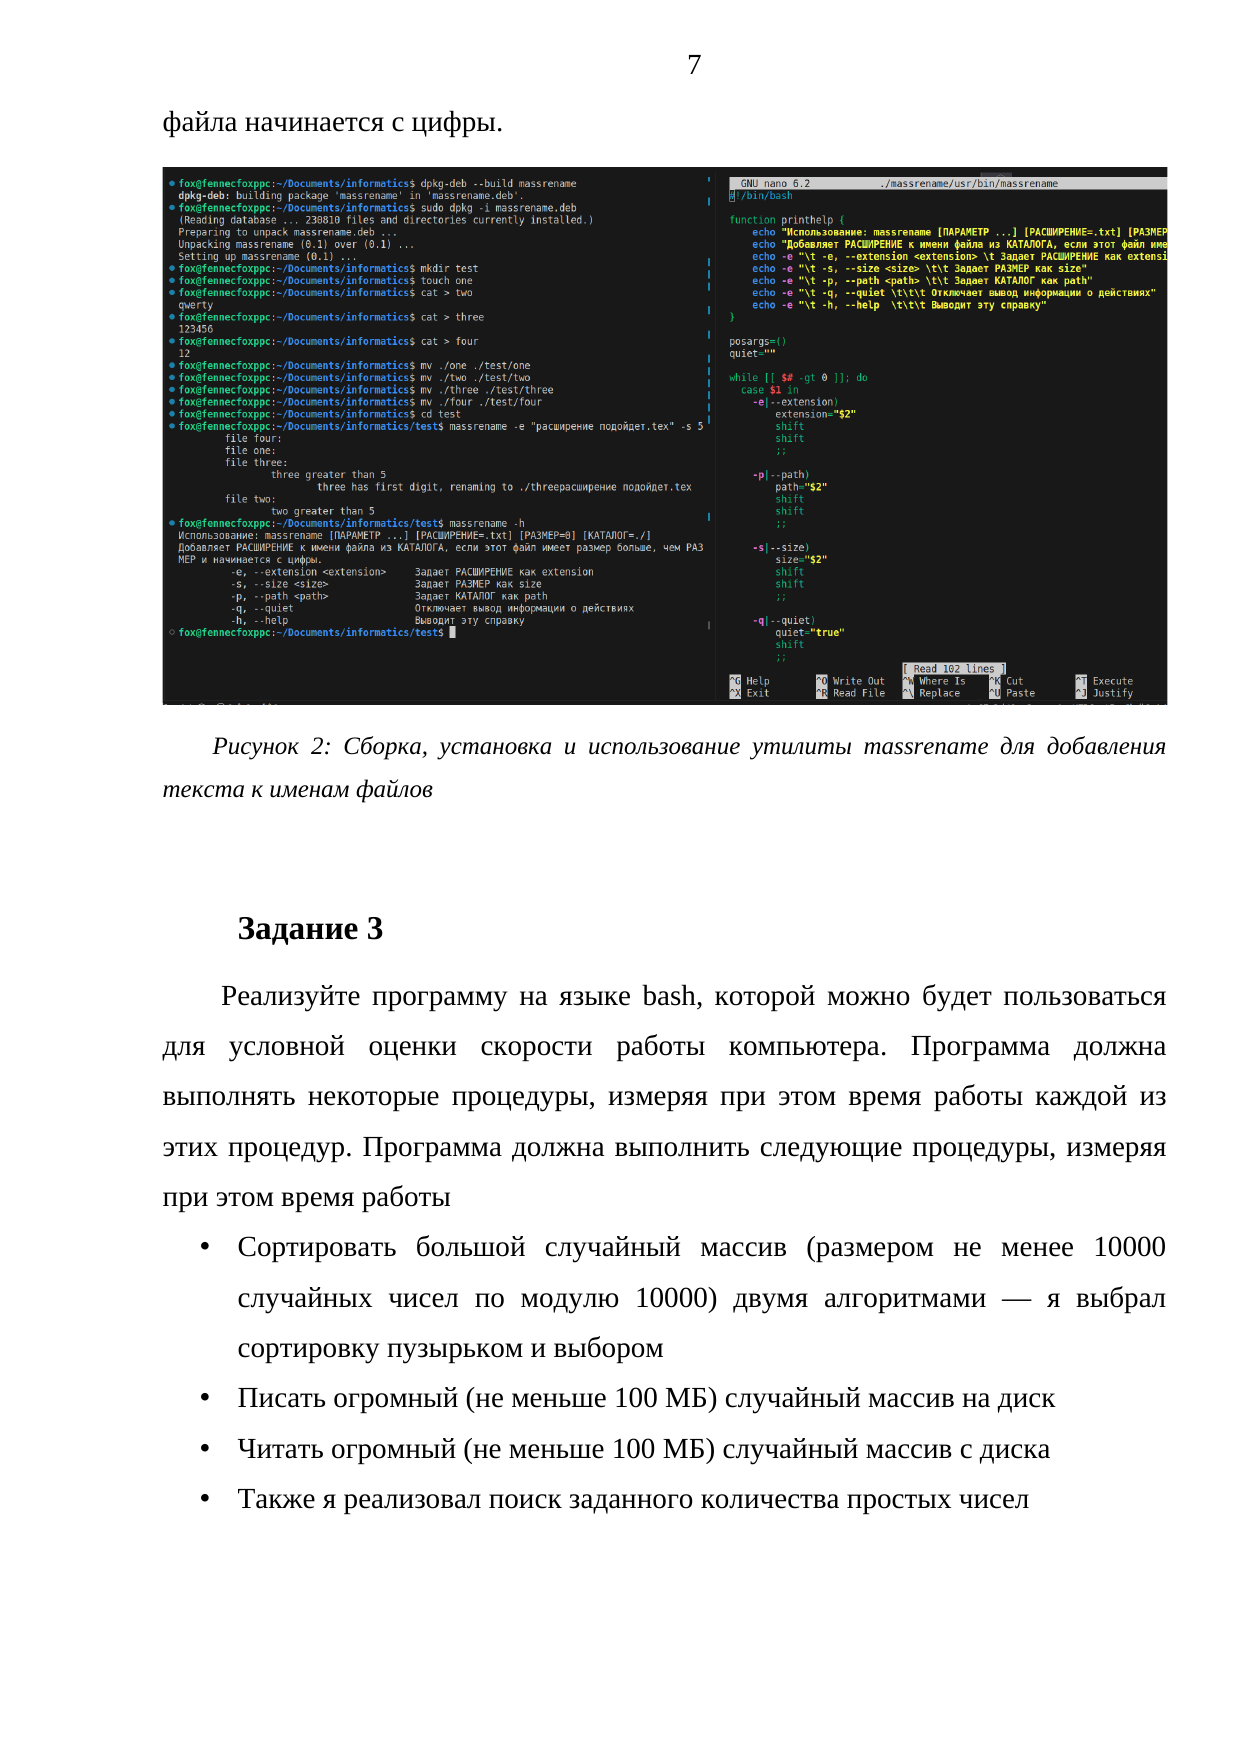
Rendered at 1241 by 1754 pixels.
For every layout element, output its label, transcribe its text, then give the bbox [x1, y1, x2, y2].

text Реализуйте программу на языке bash, которой можно будет пользоваться для условной оценки скорости работы компьютера. Программа должна выполнять некоторые процедуры, измеряя при этом время работы каждой из этих процедур. Программа должна выполнить следующие процедуры, измеряя при этом время работы [162, 978, 1167, 1213]
list Также я реализовал поиск заданного количества простых чисел [200, 1481, 1167, 1515]
list Писать огромный (не меньше 100 МБ) случайный массив на диск [200, 1381, 1167, 1414]
list Читать огромный (не меньше 100 МБ) случайный массив с диска [200, 1431, 1167, 1464]
subtitle Задание 3 [162, 908, 1167, 946]
picture [162, 167, 1168, 705]
text Рисунок 2: Сборка, установка и использование утилиты massrename для добавления текста к именам файлов [162, 705, 1167, 803]
list Сортировать большой случайный массив (размером не менее 10000 случайных чисел по модулю 10000) двумя алгоритмами — я выбрал сортировку пузырьком и выбором [200, 1229, 1167, 1364]
text файла начинается с цифры. [162, 104, 1167, 138]
